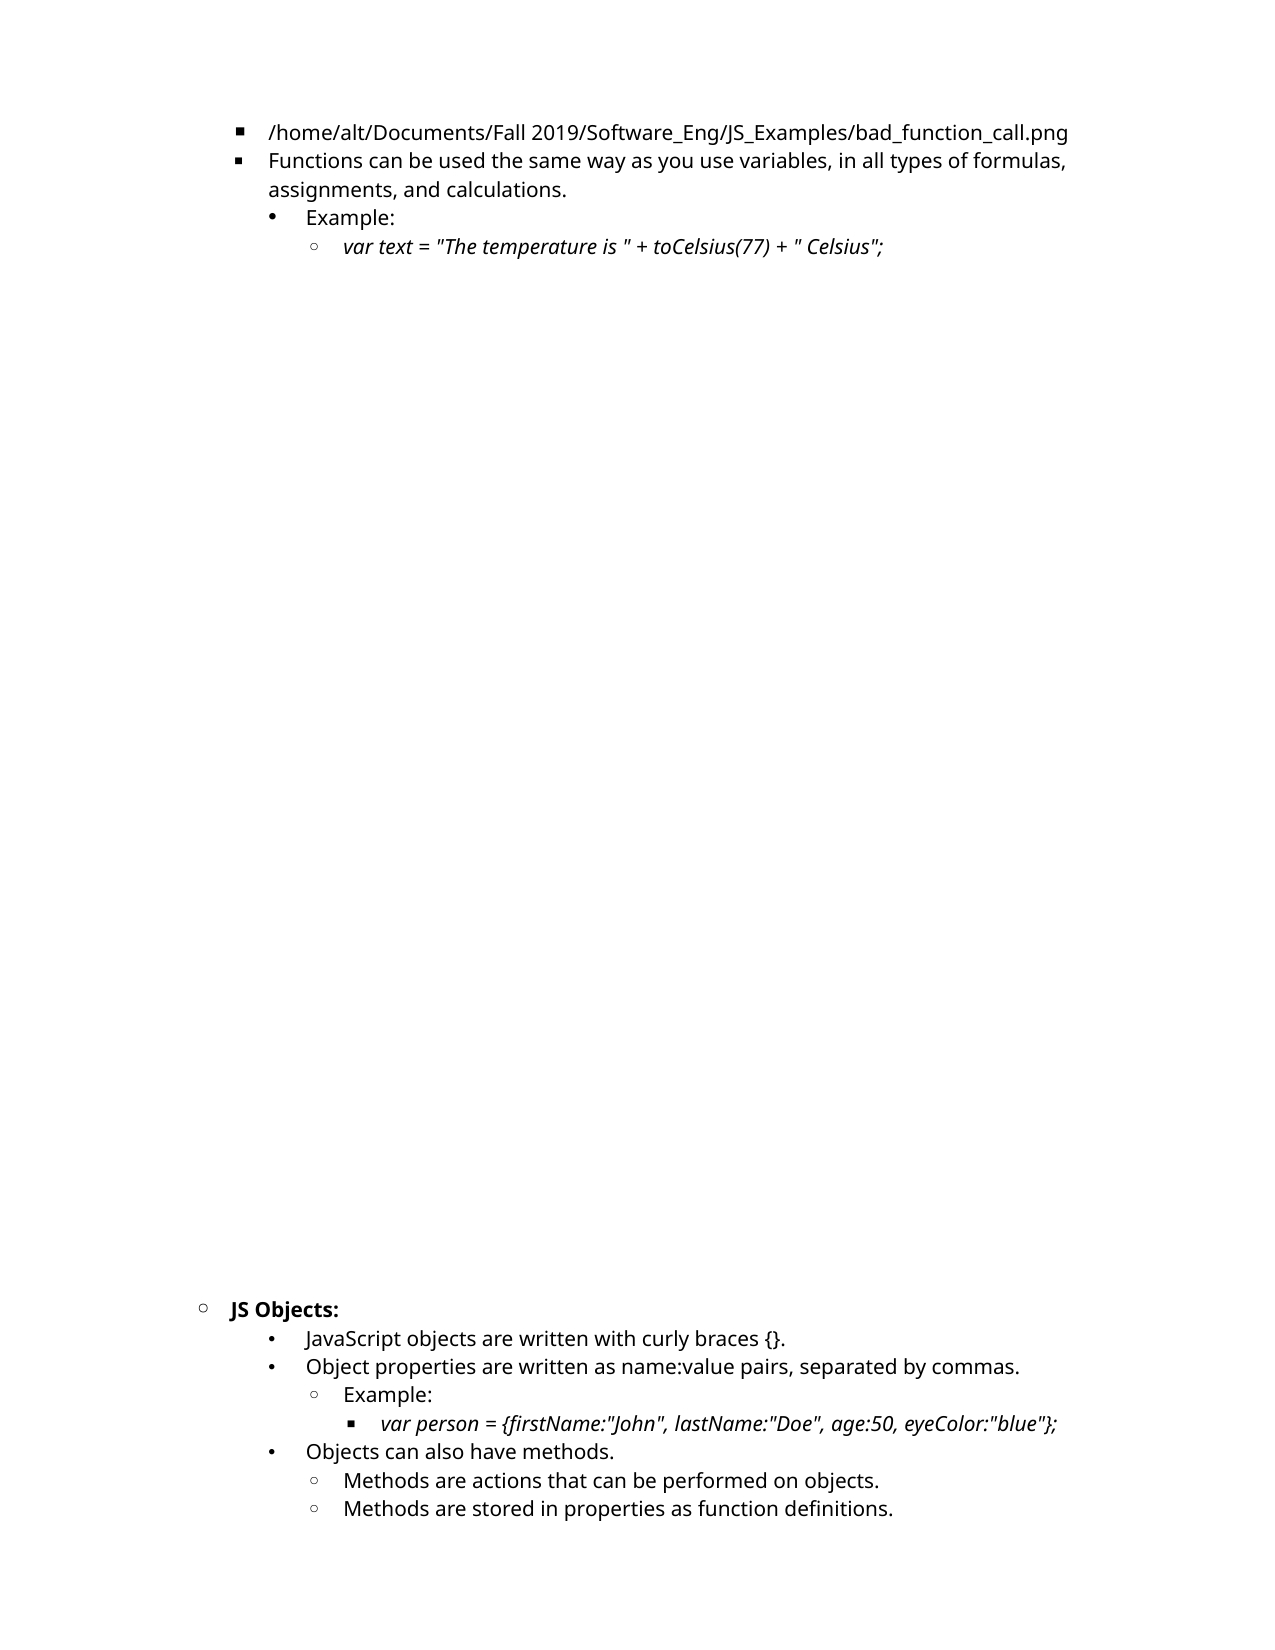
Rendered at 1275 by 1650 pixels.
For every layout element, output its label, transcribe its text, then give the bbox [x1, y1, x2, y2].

list Example: [268, 203, 1157, 232]
list Functions can be used the same way as you use variables, in all types of formulas, assignments, and calculations. [231, 147, 1157, 203]
list Methods are actions that can be performed on objects. [306, 1466, 1157, 1494]
list JS Objects: [193, 1295, 1157, 1324]
list var text = "The temperature is " + toCelsius(77) + " Celsius"; [306, 232, 1157, 260]
list var person = {firstName:"John", lastName:"Doe", age:50, eyeColor:"blue"}; [343, 1409, 1157, 1437]
list Objects can also have methods. [268, 1437, 1157, 1466]
list Methods are stored in properties as function definitions. [306, 1494, 1157, 1523]
list /home/alt/Documents/Fall 2019/Software_Eng/JS_Examples/bad_function_call.png [231, 118, 1157, 147]
list JavaScript objects are written with curly braces {}. [268, 1324, 1157, 1352]
list Example: [306, 1381, 1157, 1409]
list Object properties are written as name:value pairs, separated by commas. [268, 1352, 1157, 1381]
